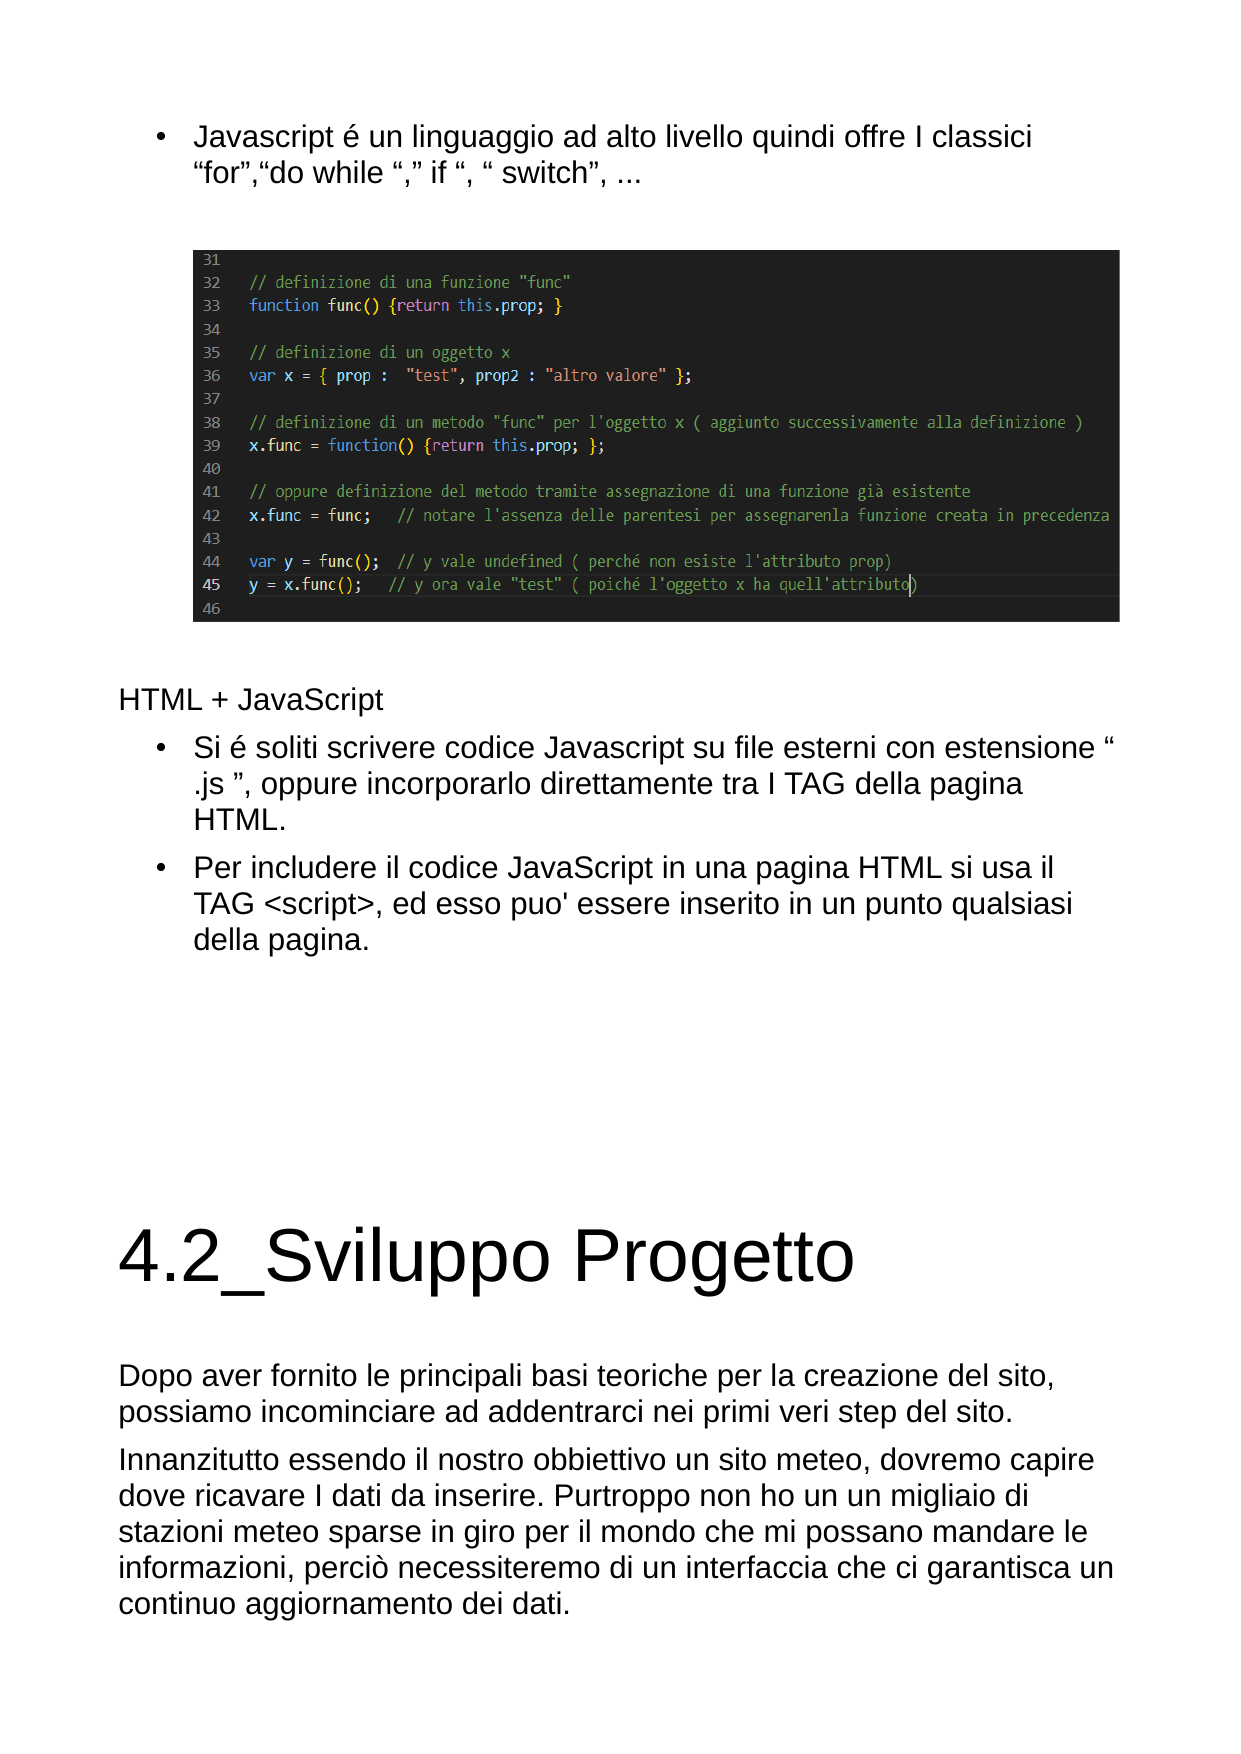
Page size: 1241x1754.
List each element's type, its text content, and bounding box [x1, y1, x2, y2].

picture [193, 250, 1120, 622]
list Per includere il codice JavaScript in una pagina HTML si usa il TAG <script>, ed esso puo' essere inserito in un punto qualsiasi della pagina. [156, 849, 1122, 957]
text Dopo aver fornito le principali basi teoriche per la creazione del sito, possiamo incominciare ad addentrarci nei primi veri step del sito. [118, 1357, 1122, 1429]
list Si é soliti scrivere codice Javascript su file esterni con estensione “ .js ”, oppure incorporarlo direttamente tra I TAG della pagina HTML. [156, 729, 1122, 837]
text Innanzitutto essendo il nostro obbiettivo un sito meteo, dovremo capire dove ricavare I dati da inserire. Purtroppo non ho un un migliaio di stazioni meteo sparse in giro per il mondo che mi possano mandare le informazioni, perciò necessiteremo di un interfaccia che ci garantisca un continuo aggiornamento dei dati. [118, 1441, 1122, 1621]
list Javascript é un linguaggio ad alto livello quindi offre I classici “for”,“do while “,” if “, “ switch”, ... [156, 118, 1122, 190]
text HTML + JavaScript [118, 681, 1122, 717]
text 4.2_Sviluppo Progetto [118, 1211, 1122, 1297]
